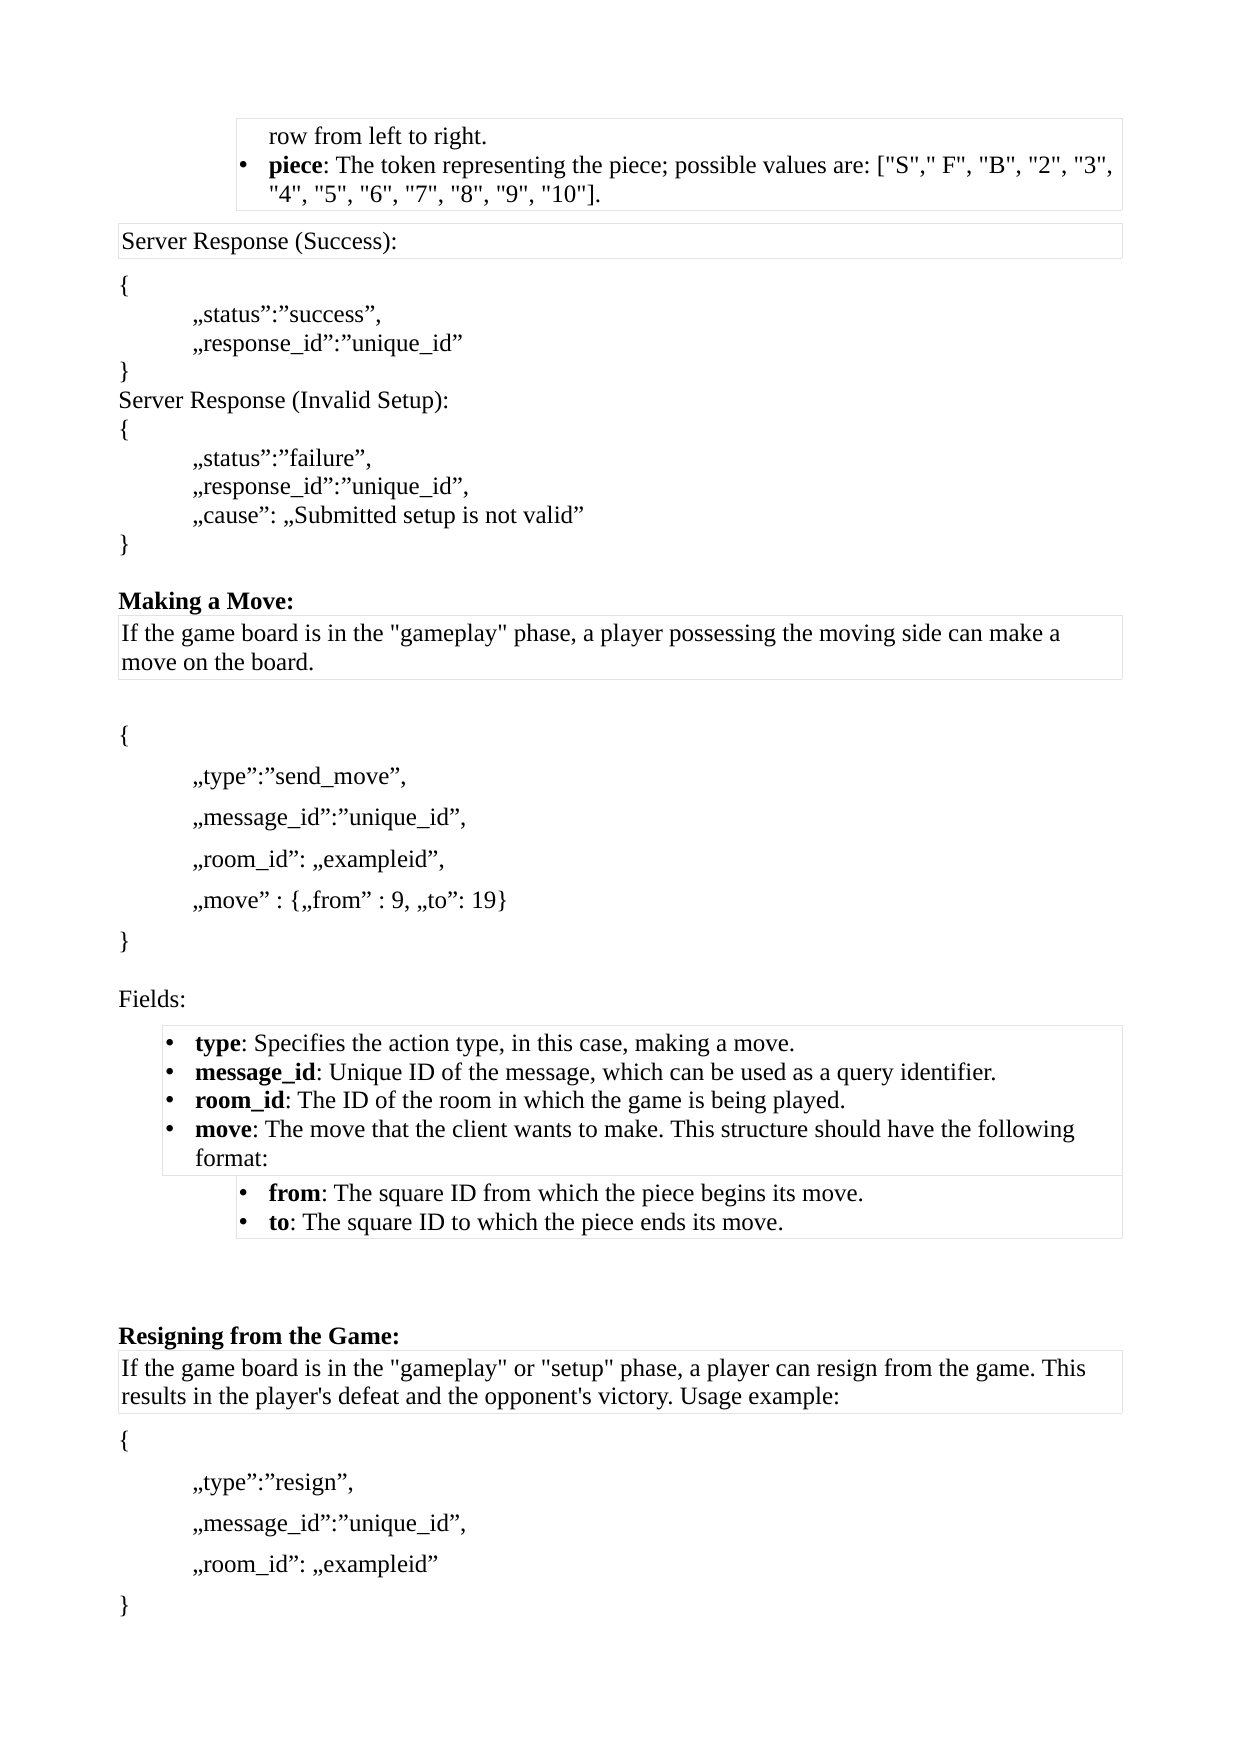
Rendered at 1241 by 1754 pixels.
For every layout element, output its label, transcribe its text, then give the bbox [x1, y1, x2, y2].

text „cause”: „Submitted setup is not valid” [118, 500, 1122, 529]
text „type”:”resign”, [118, 1467, 1122, 1496]
text } [118, 356, 1122, 385]
list type: Specifies the action type, in this case, making a move. [163, 1026, 1122, 1054]
text } [118, 1591, 1122, 1619]
text „room_id”: „exampleid” [118, 1549, 1122, 1578]
text } [118, 529, 1122, 558]
text If the game board is in the "gameplay" phase, a player possessing the moving side can make a move on the board. [119, 616, 1122, 679]
text „message_id”:”unique_id”, [118, 1508, 1122, 1537]
list piece: The token representing the piece; possible values are: ["S"," F", "B", "2", "3", "4", "5", "6", "7", "8", "9", "10"]. [237, 147, 1122, 210]
text „type”:”send_move”, [118, 761, 1122, 790]
text { [118, 1426, 1122, 1454]
text „status”:”failure”, [118, 443, 1122, 471]
text „status”:”success”, [118, 299, 1122, 328]
list message_id: Unique ID of the message, which can be used as a query identifier. [163, 1054, 1122, 1082]
text „response_id”:”unique_id” [118, 328, 1122, 356]
text Fields: [118, 984, 1122, 1012]
text „move” : {„from” : 9, „to”: 19} [118, 885, 1122, 914]
list room_id: The ID of the room in which the game is being played. [163, 1082, 1122, 1111]
text { [118, 720, 1122, 749]
text Resigning from the Game: [118, 1292, 1122, 1349]
text { [118, 270, 1122, 299]
list row from left to right. [237, 119, 1122, 147]
list move: The move that the client wants to make. This structure should have the following format: [163, 1111, 1122, 1175]
list to: The square ID to which the piece ends its move. [237, 1203, 1122, 1238]
text Server Response (Success): [119, 224, 1122, 258]
text Server Response (Invalid Setup): [118, 385, 1122, 414]
text } [118, 926, 1122, 955]
text Making a Move: [118, 586, 1122, 615]
text „room_id”: „exampleid”, [118, 844, 1122, 872]
text „message_id”:”unique_id”, [118, 802, 1122, 831]
list from: The square ID from which the piece begins its move. [237, 1176, 1122, 1203]
text If the game board is in the "gameplay" or "setup" phase, a player can resign from the game. This results in the player's defeat and the opponent's victory. Usage example: [119, 1351, 1122, 1413]
text „response_id”:”unique_id”, [118, 471, 1122, 500]
text { [118, 414, 1122, 443]
